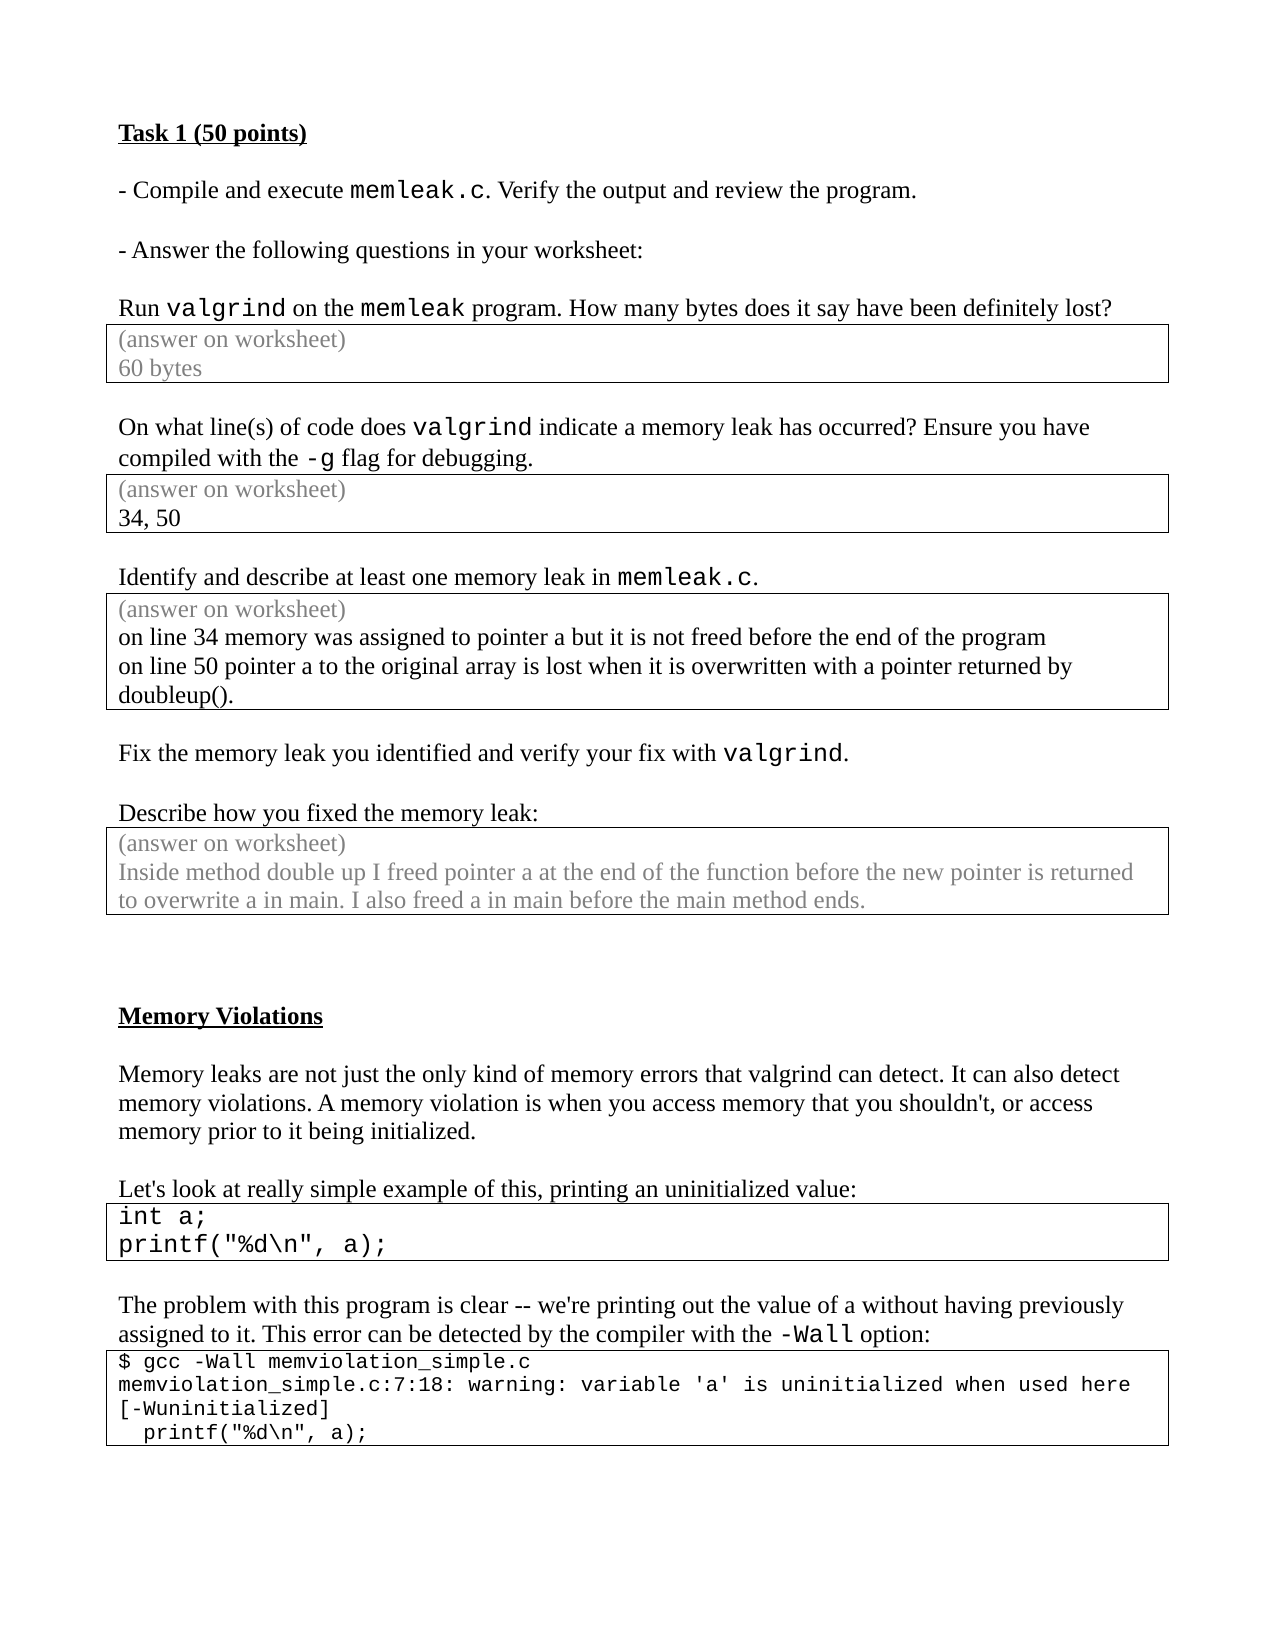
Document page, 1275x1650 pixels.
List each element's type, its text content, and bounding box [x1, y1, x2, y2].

table_header (answer on worksheet) 60 bytes [107, 325, 1168, 382]
text - Answer the following questions in your worksheet: [118, 235, 1157, 264]
text Task 1 (50 points) [118, 118, 1157, 147]
text On what line(s) of code does valgrind indicate a memory leak has occurred? Ensure you have compiled with the -g flag for debugging. [118, 412, 1157, 473]
text Identify and describe at least one memory leak in memleak.c. [118, 562, 1157, 593]
text Fix the memory leak you identified and verify your fix with valgrind. [118, 738, 1157, 769]
table_header (answer on worksheet) on line 34 memory was assigned to pointer a but it is not freed before the end of the program on line 50 pointer a to the original array is lost when it is overwritten with a pointer returned by doubleup(). [107, 594, 1168, 709]
text Let's look at really simple example of this, printing an uninitialized value: [118, 1174, 1157, 1203]
text Run valgrind on the memleak program. How many bytes does it say have been definitely lost? [118, 293, 1157, 323]
text - Compile and execute memleak.c. Verify the output and review the program. [118, 176, 1157, 206]
text The problem with this program is clear -- we're printing out the value of a without having previously assigned to it. This error can be detected by the compiler with the -Wall option: [118, 1290, 1157, 1350]
table_header (answer on worksheet) 34, 50 [107, 475, 1168, 532]
text Describe how you fixed the memory leak: [118, 798, 1157, 827]
text Memory Violations [118, 1001, 1157, 1030]
table_header (answer on worksheet) Inside method double up I freed pointer a at the end of the function before the new pointer is returned to overwrite a in main. I also freed a in main before the main method ends. [107, 828, 1168, 914]
table_header int a; printf("%d\n", a); [107, 1204, 1168, 1260]
text Memory leaks are not just the only kind of memory errors that valgrind can detect. It can also detect memory violations. A memory violation is when you access memory that you shouldn't, or access memory prior to it being initialized. [118, 1059, 1157, 1145]
table_header $ gcc -Wall memviolation_simple.c memviolation_simple.c:7:18: warning: variable 'a' is uninitialized when used here [-Wuninitialized] printf("%d\n", a); [107, 1351, 1168, 1445]
